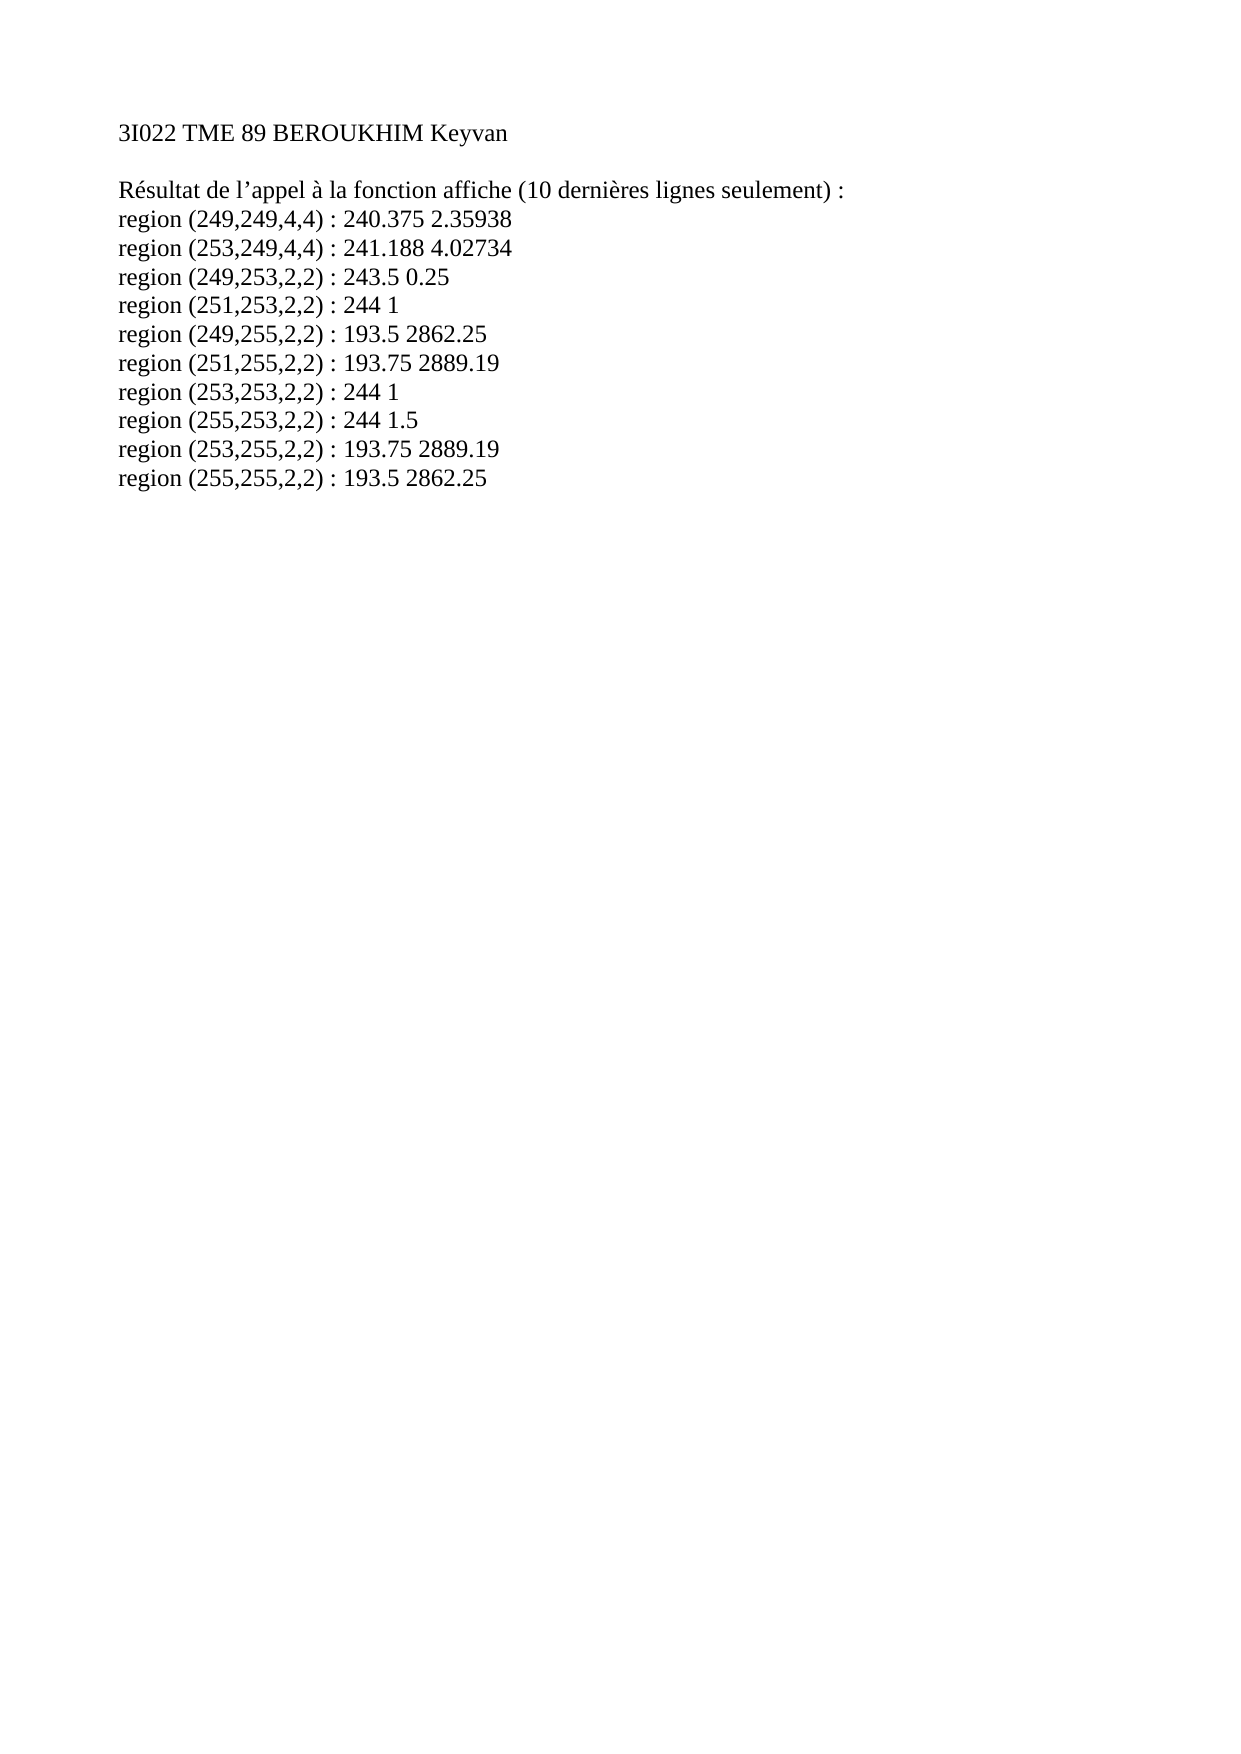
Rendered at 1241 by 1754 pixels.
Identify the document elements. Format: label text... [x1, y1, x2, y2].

text region (249,253,2,2) : 243.5 0.25 [118, 262, 1122, 291]
text region (255,255,2,2) : 193.5 2862.25 [118, 463, 1122, 492]
text region (249,255,2,2) : 193.5 2862.25 [118, 319, 1122, 348]
text region (253,253,2,2) : 244 1 [118, 377, 1122, 406]
text region (251,253,2,2) : 244 1 [118, 291, 1122, 319]
text region (253,255,2,2) : 193.75 2889.19 [118, 434, 1122, 463]
text region (255,253,2,2) : 244 1.5 [118, 406, 1122, 434]
text 3I022 TME 89 BEROUKHIM Keyvan [118, 118, 1122, 147]
text region (249,249,4,4) : 240.375 2.35938 [118, 204, 1122, 233]
text Résultat de l’appel à la fonction affiche (10 dernières lignes seulement) : [118, 176, 1122, 204]
text region (253,249,4,4) : 241.188 4.02734 [118, 233, 1122, 262]
text region (251,255,2,2) : 193.75 2889.19 [118, 348, 1122, 377]
